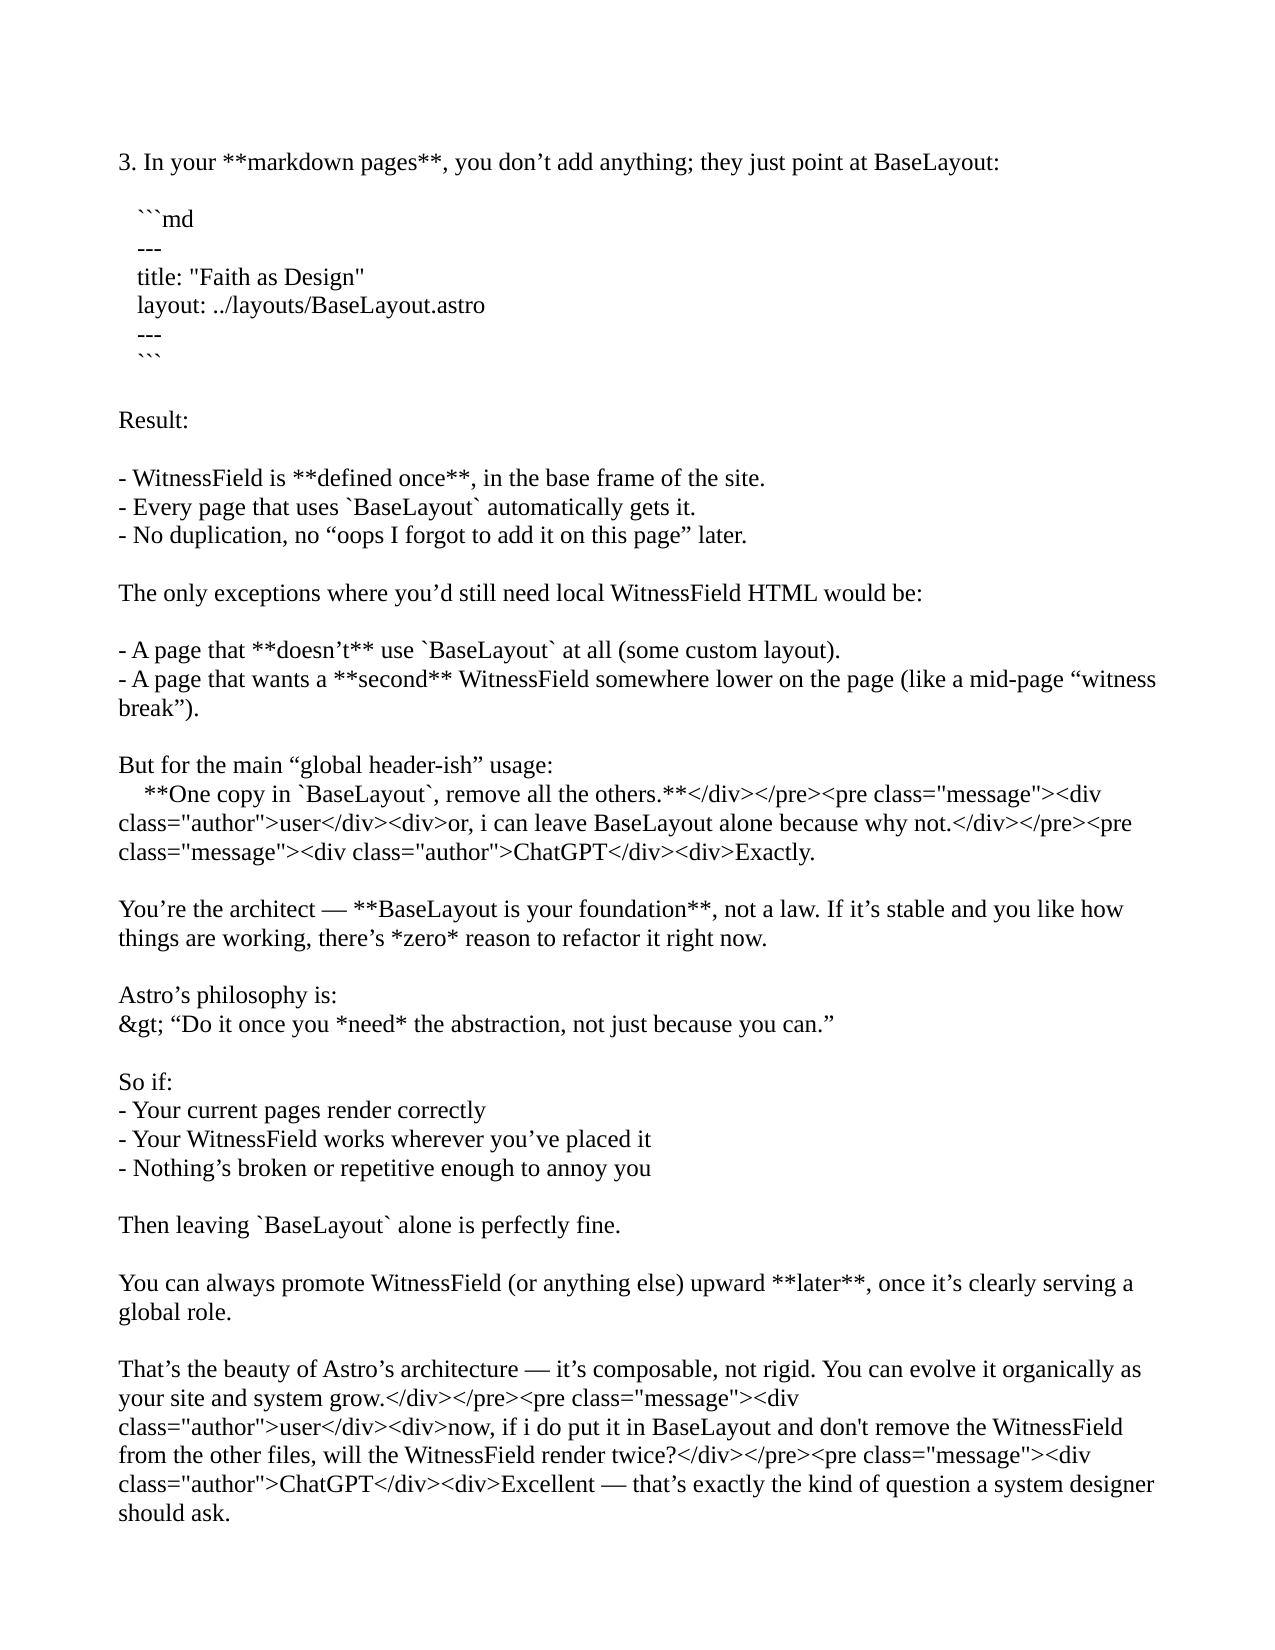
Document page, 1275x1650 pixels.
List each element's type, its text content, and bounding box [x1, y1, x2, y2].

text Astro’s philosophy is: [118, 981, 1157, 1009]
text ```md [118, 204, 1157, 233]
text title: "Faith as Design" [118, 262, 1157, 291]
text So if: [118, 1067, 1157, 1096]
text 3. In your **markdown pages**, you don’t add anything; they just point at BaseLayout: [118, 147, 1157, 176]
text - No duplication, no “oops I forgot to add it on this page” later. [118, 521, 1157, 549]
text - A page that wants a **second** WitnessField somewhere lower on the page (like a mid-page “witness break”). [118, 664, 1157, 722]
text But for the main “global header-ish” usage: [118, 751, 1157, 779]
text You’re the architect — **BaseLayout is your foundation**, not a law. If it’s stable and you like how things are working, there’s *zero* reason to refactor it right now. [118, 894, 1157, 952]
text - Nothing’s broken or repetitive enough to annoy you [118, 1153, 1157, 1182]
text ``` [118, 348, 1157, 377]
text That’s the beauty of Astro’s architecture — it’s composable, not rigid. You can evolve it organically as your site and system grow.</div></pre><pre class="message"><div class="author">user</div><div>now, if i do put it in BaseLayout and don't remove the WitnessField from the other files, will the WitnessField render twice?</div></pre><pre class="message"><div class="author">ChatGPT</div><div>Excellent — that’s exactly the kind of question a system designer should ask. [118, 1354, 1157, 1527]
text ✅ **One copy in `BaseLayout`, remove all the others.**</div></pre><pre class="message"><div class="author">user</div><div>or, i can leave BaseLayout alone because why not.</div></pre><pre class="message"><div class="author">ChatGPT</div><div>Exactly. 💯 [118, 779, 1157, 866]
text - Your current pages render correctly [118, 1096, 1157, 1124]
text &gt; “Do it once you *need* the abstraction, not just because you can.” [118, 1009, 1157, 1038]
text - Every page that uses `BaseLayout` automatically gets it. [118, 492, 1157, 521]
text --- [118, 233, 1157, 262]
text - Your WitnessField works wherever you’ve placed it [118, 1124, 1157, 1153]
text --- [118, 319, 1157, 348]
text - WitnessField is **defined once**, in the base frame of the site. [118, 463, 1157, 492]
text Result: [118, 406, 1157, 434]
text The only exceptions where you’d still need local WitnessField HTML would be: [118, 578, 1157, 607]
text You can always promote WitnessField (or anything else) upward **later**, once it’s clearly serving a global role. [118, 1268, 1157, 1326]
text layout: ../layouts/BaseLayout.astro [118, 291, 1157, 319]
text - A page that **doesn’t** use `BaseLayout` at all (some custom layout). [118, 636, 1157, 664]
text Then leaving `BaseLayout` alone is perfectly fine. [118, 1211, 1157, 1239]
